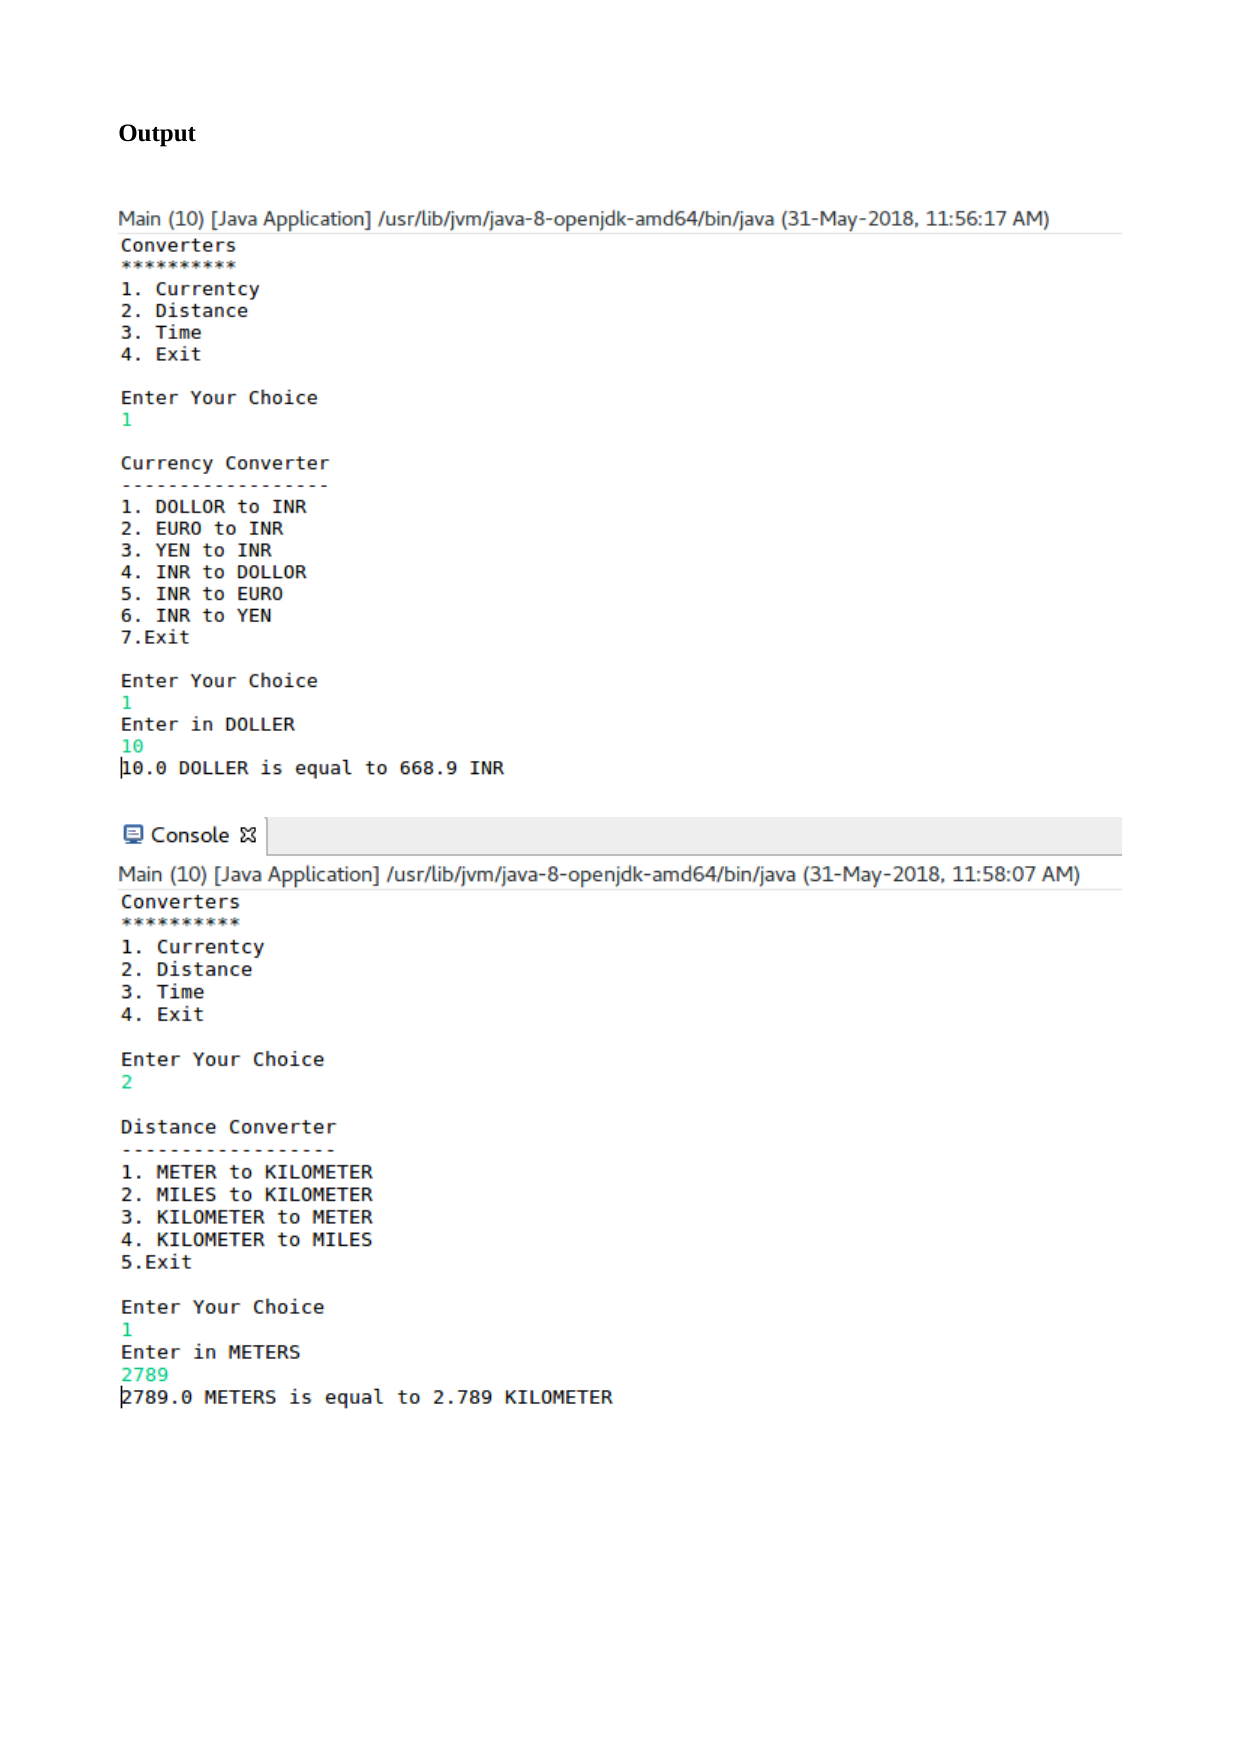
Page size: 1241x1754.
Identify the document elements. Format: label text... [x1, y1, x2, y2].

picture [118, 817, 1123, 1416]
picture [118, 204, 1123, 789]
text Output [118, 118, 1122, 147]
